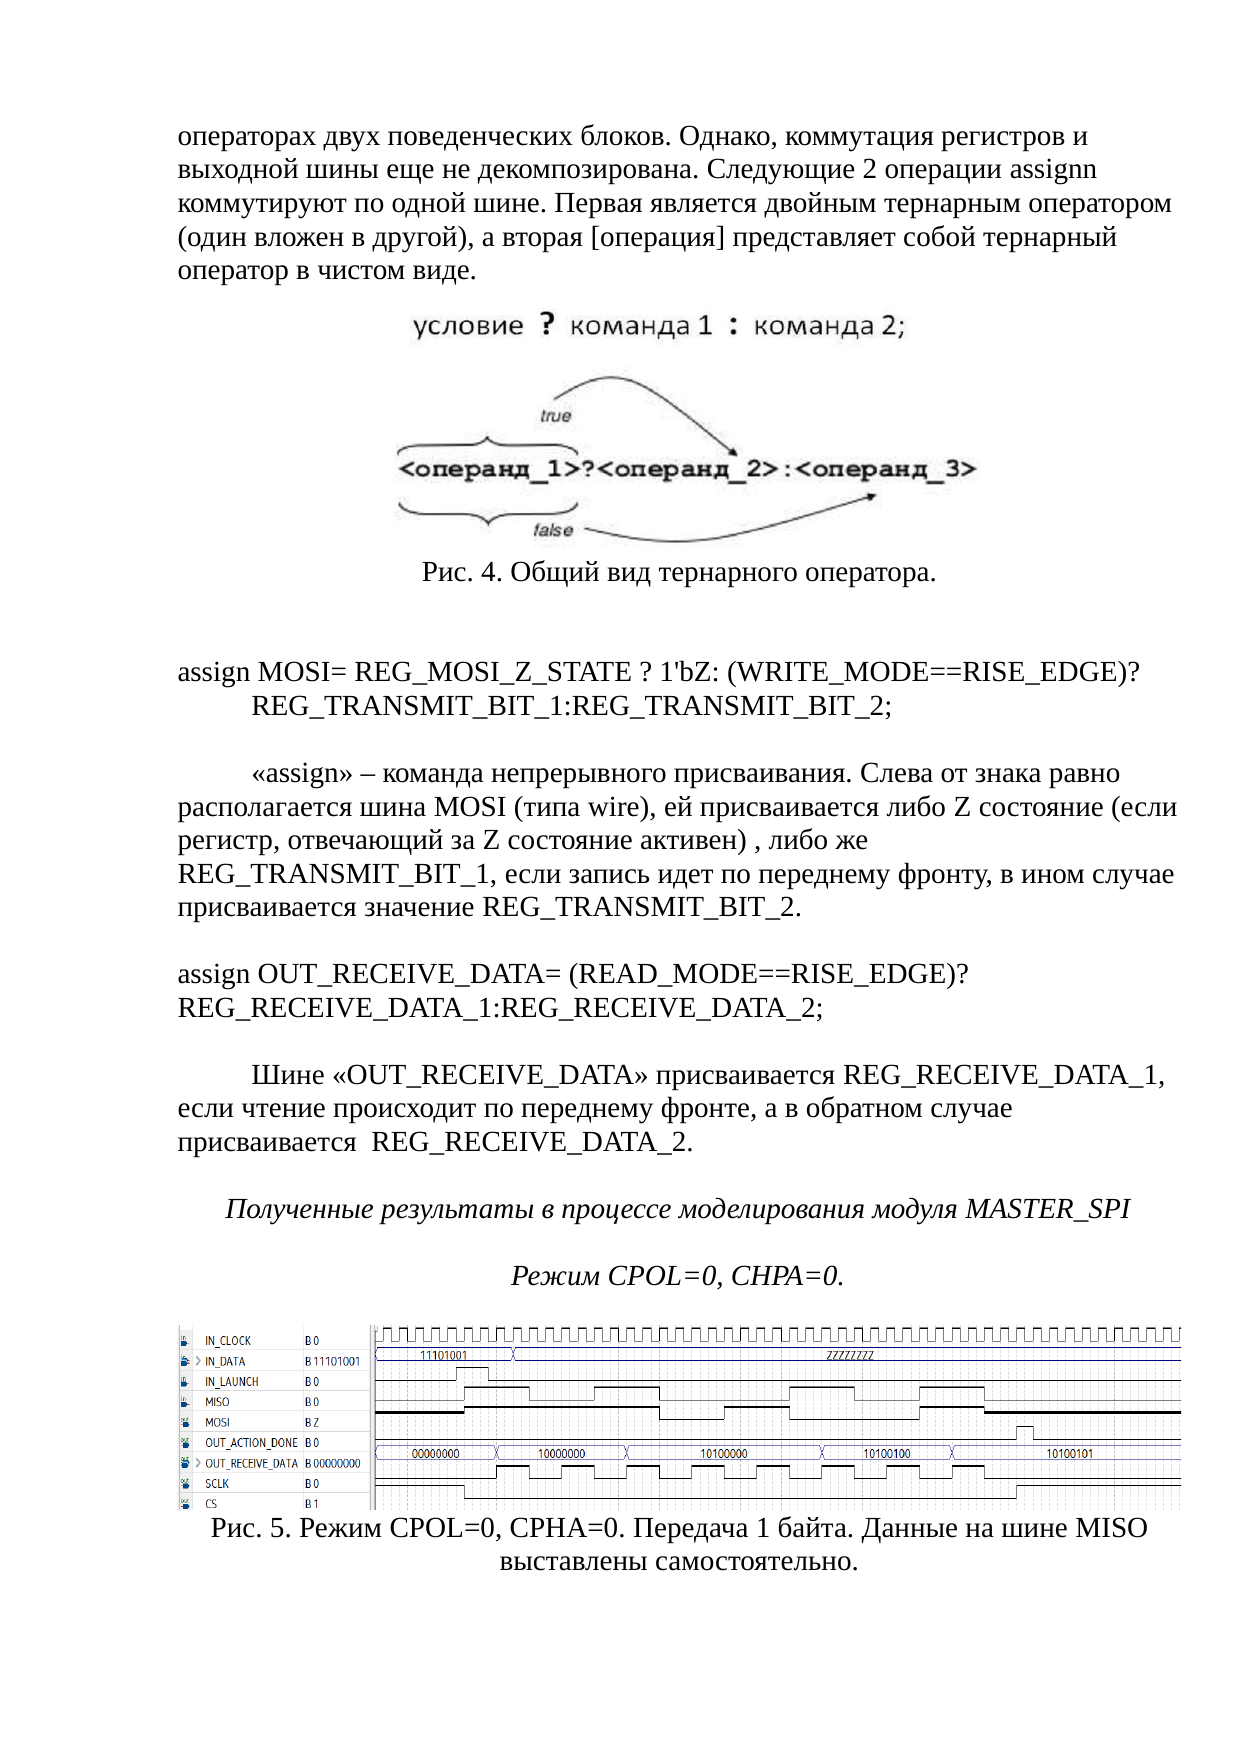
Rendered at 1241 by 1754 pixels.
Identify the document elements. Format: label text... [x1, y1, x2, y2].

picture [349, 308, 992, 554]
text assign MOSI= REG_MOSI_Z_STATE ? 1'bZ: (WRITE_MODE==RISE_EDGE)? REG_TRANSMIT_BIT_1:REG_TRANSMIT_BIT_2; [177, 654, 1181, 722]
text «assign» – команда непрерывного присваивания. Слева от знака равно располагается шина MOSI (типа wire), ей присваивается либо Z состояние (если регистр, отвечающий за Z состояние активен) , либо же REG_TRANSMIT_BIT_1, если запись идет по переднему фронту, в ином случае присваивается значение REG_TRANSMIT_BIT_2. [177, 755, 1181, 923]
text Шине «OUT_RECEIVE_DATA» присваивается REG_RECEIVE_DATA_1, если чтение происходит по переднему фронте, а в обратном случае присваивается REG_RECEIVE_DATA_2. [177, 1057, 1181, 1158]
text Полученные результаты в процессе моделирования модуля MASTER_SPI [177, 1191, 1181, 1225]
text assign OUT_RECEIVE_DATA= (READ_MODE==RISE_EDGE)? REG_RECEIVE_DATA_1:REG_RECEIVE_DATA_2; [177, 956, 1181, 1023]
text Рис. 5. Режим CPOL=0, CPHA=0. Передача 1 байта. Данные на шине MISO выставлены самостоятельно. [177, 1510, 1181, 1577]
text операторах двух поведенческих блоков. Однако, коммутация регистров и выходной шины еще не декомпозирована. Следующие 2 операции assignn коммутируют по одной шине. Первая является двойным тернарным оператором (один вложен в другой), а вторая [операция] представляет собой тернарный оператор в чистом виде. [177, 118, 1181, 286]
text Рис. 4. Общий вид тернарного оператора. [177, 286, 1181, 587]
text Режим CPOL=0, CHPA=0. [177, 1258, 1181, 1292]
picture [177, 1325, 1182, 1510]
